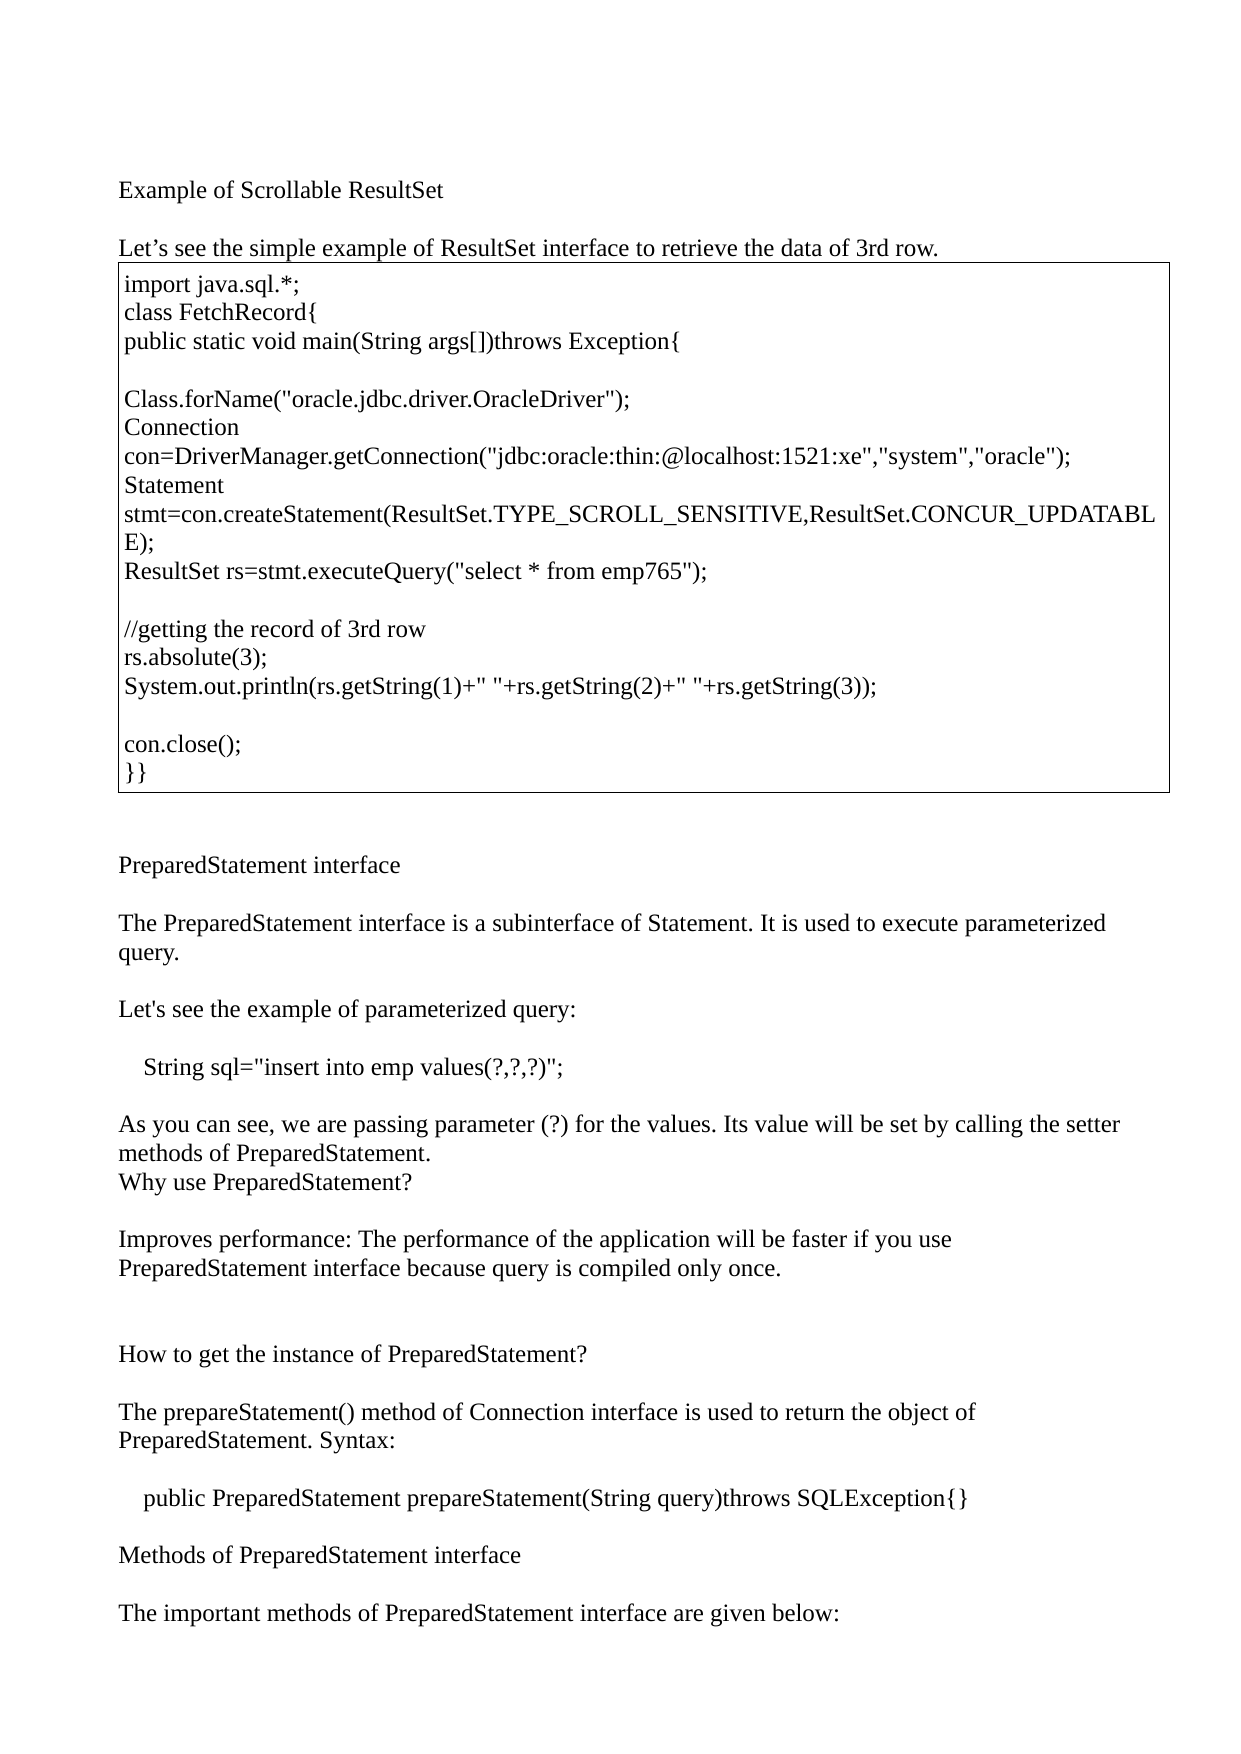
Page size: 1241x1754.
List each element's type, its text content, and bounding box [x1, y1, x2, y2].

text public PreparedStatement prepareStatement(String query)throws SQLException{} [118, 1483, 1122, 1512]
text Example of Scrollable ResultSet [118, 176, 1122, 204]
text How to get the instance of PreparedStatement? [118, 1339, 1122, 1368]
text String sql="insert into emp values(?,?,?)"; [118, 1052, 1122, 1080]
text Methods of PreparedStatement interface [118, 1540, 1122, 1569]
text As you can see, we are passing parameter (?) for the values. Its value will be set by calling the setter methods of PreparedStatement. [118, 1109, 1122, 1167]
table_header import java.sql.*; class FetchRecord{ public static void main(String args[])throws Exception{ Class.forName("oracle.jdbc.driver.OracleDriver"); Connection con=DriverManager.getConnection("jdbc:oracle:thin:@localhost:1521:xe","system","oracle"); Statement stmt=con.createStatement(ResultSet.TYPE_SCROLL_SENSITIVE,ResultSet.CONCUR_UPDATABLE); ResultSet rs=stmt.executeQuery("select * from emp765"); //getting the record of 3rd row rs.absolute(3); System.out.println(rs.getString(1)+" "+rs.getString(2)+" "+rs.getString(3)); con.close(); }} [119, 263, 1169, 792]
text Improves performance: The performance of the application will be faster if you use PreparedStatement interface because query is compiled only once. [118, 1224, 1122, 1282]
text Why use PreparedStatement? [118, 1167, 1122, 1195]
text The prepareStatement() method of Connection interface is used to return the object of PreparedStatement. Syntax: [118, 1397, 1122, 1454]
text The PreparedStatement interface is a subinterface of Statement. It is used to execute parameterized query. [118, 908, 1122, 965]
text The important methods of PreparedStatement interface are given below: [118, 1598, 1122, 1627]
text PreparedStatement interface [118, 850, 1122, 879]
text Let's see the example of parameterized query: [118, 994, 1122, 1023]
text Let’s see the simple example of ResultSet interface to retrieve the data of 3rd row. [118, 233, 1122, 262]
